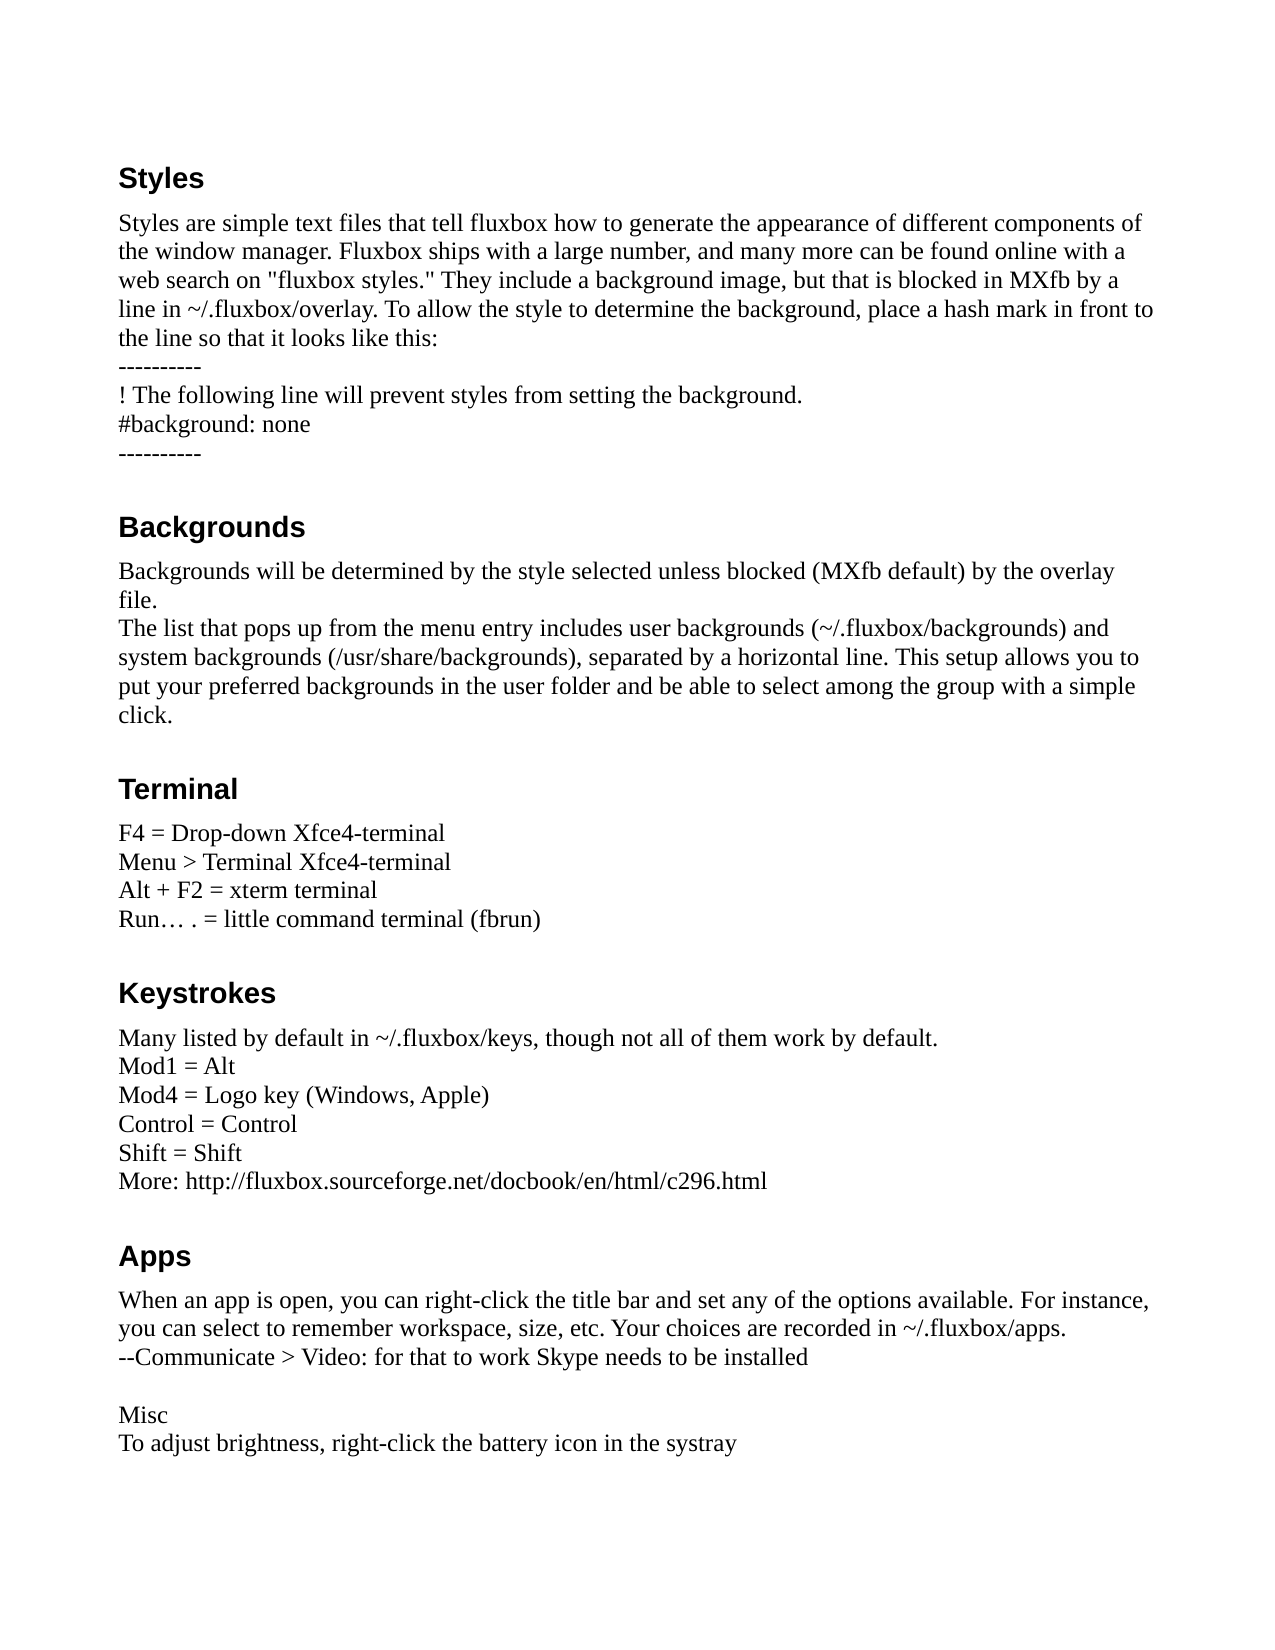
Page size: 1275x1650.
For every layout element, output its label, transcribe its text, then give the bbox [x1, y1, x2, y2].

subtitle Backgrounds [118, 510, 1157, 543]
text Backgrounds will be determined by the style selected unless blocked (MXfb default) by the overlay file. [118, 556, 1157, 613]
text Mod4 = Logo key (Windows, Apple) [118, 1080, 1157, 1109]
text --Communicate > Video: for that to work Skype needs to be installed [118, 1342, 1157, 1371]
text Shift = Shift [118, 1138, 1157, 1166]
subtitle Styles [118, 161, 1157, 195]
text Styles are simple text files that tell fluxbox how to generate the appearance of different components of the window manager. Fluxbox ships with a large number, and many more can be found online with a web search on "fluxbox styles." They include a background image, but that is blocked in MXfb by a line in ~/.fluxbox/overlay. To allow the style to determine the background, place a hash mark in front to the line so that it looks like this: [118, 208, 1157, 351]
text The list that pops up from the menu entry includes user backgrounds (~/.fluxbox/backgrounds) and system backgrounds (/usr/share/backgrounds), separated by a horizontal line. This setup allows you to put your preferred backgrounds in the user folder and be able to select among the group with a simple click. [118, 613, 1157, 728]
text ! The following line will prevent styles from setting the background. [118, 380, 1157, 409]
text More: http://fluxbox.sourceforge.net/docbook/en/html/c296.html [118, 1166, 1157, 1195]
text Misc [118, 1400, 1157, 1428]
text Alt + F2 = xterm terminal [118, 876, 1157, 904]
text ---------- [118, 351, 1157, 380]
text F4 = Drop-down Xfce4-terminal [118, 818, 1157, 847]
text Run… . = little command terminal (fbrun) [118, 904, 1157, 933]
text Control = Control [118, 1109, 1157, 1138]
text #background: none [118, 409, 1157, 438]
subtitle Terminal [118, 772, 1157, 806]
text Many listed by default in ~/.fluxbox/keys, though not all of them work by default. [118, 1023, 1157, 1051]
subtitle Apps [118, 1238, 1157, 1272]
text To adjust brightness, right-click the battery icon in the systray [118, 1428, 1157, 1457]
text Menu > Terminal Xfce4-terminal [118, 847, 1157, 876]
text ---------- [118, 438, 1157, 466]
text Mod1 = Alt [118, 1051, 1157, 1080]
text When an app is open, you can right-click the title bar and set any of the options available. For instance, you can select to remember workspace, size, etc. Your choices are recorded in ~/.fluxbox/apps. [118, 1285, 1157, 1342]
subtitle Keystrokes [118, 976, 1157, 1010]
